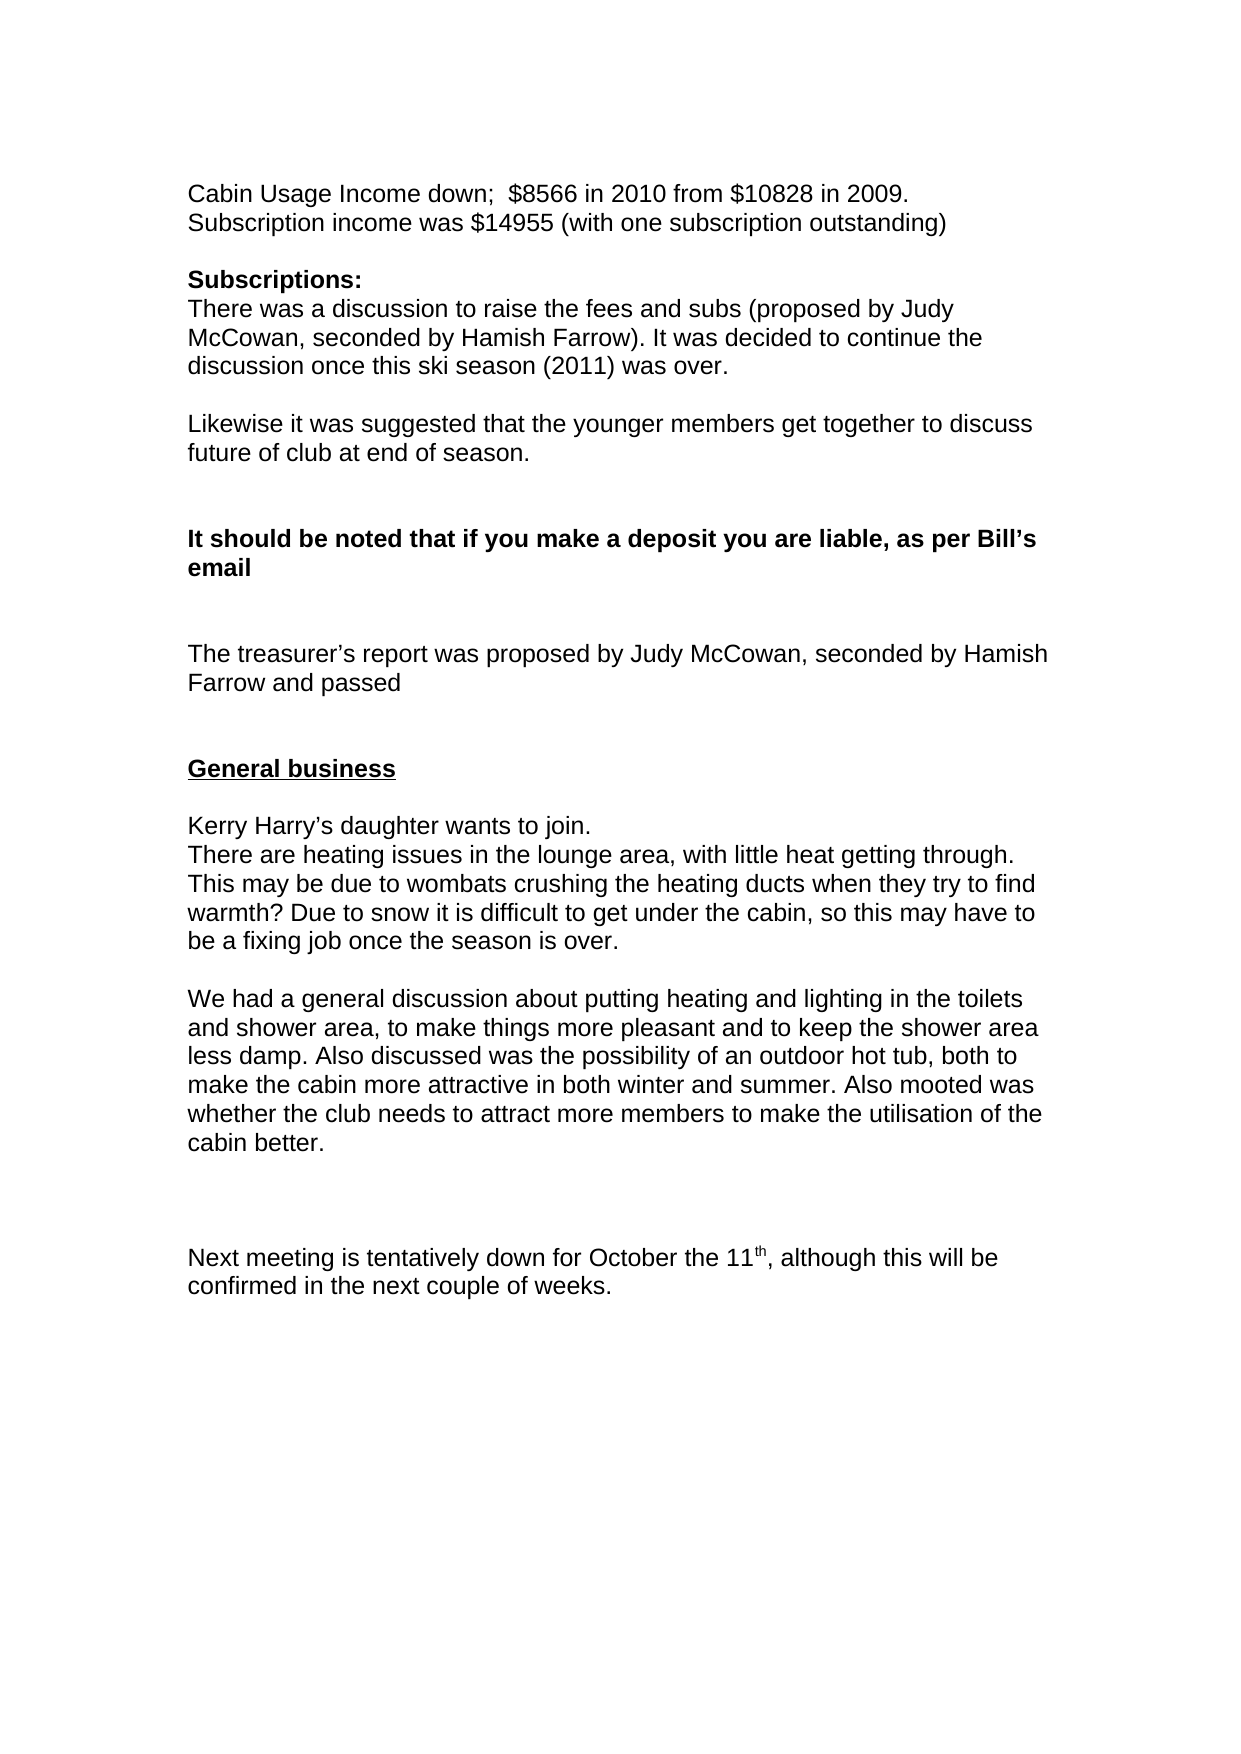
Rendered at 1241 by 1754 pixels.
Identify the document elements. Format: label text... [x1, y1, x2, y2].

text Subscription income was $14955 (with one subscription outstanding) [187, 207, 1053, 236]
text Kerry Harry’s daughter wants to join. [187, 811, 1053, 840]
text Cabin Usage Income down; $8566 in 2010 from $10828 in 2009. [187, 179, 1053, 207]
text Likewise it was suggested that the younger members get together to discuss future of club at end of season. [187, 409, 1053, 466]
text Next meeting is tentatively down for October the 11th, although this will be confirmed in the next couple of weeks. [187, 1242, 1053, 1300]
text There are heating issues in the lounge area, with little heat getting through. This may be due to wombats crushing the heating ducts when they try to find warmth? Due to snow it is difficult to get under the cabin, so this may have to be a fixing job once the season is over. [187, 840, 1053, 955]
text The treasurer’s report was proposed by Judy McCowan, seconded by Hamish Farrow and passed [187, 639, 1053, 696]
text General business [187, 754, 1053, 782]
text We had a general discussion about putting heating and lighting in the toilets and shower area, to make things more pleasant and to keep the shower area less damp. Also discussed was the possibility of an outdoor hot tub, both to make the cabin more attractive in both winter and summer. Also mooted was whether the club needs to attract more members to make the utilisation of the cabin better. [187, 984, 1053, 1156]
text There was a discussion to raise the fees and subs (proposed by Judy McCowan, seconded by Hamish Farrow). It was decided to continue the discussion once this ski season (2011) was over. [187, 294, 1053, 380]
text Subscriptions: [187, 265, 1053, 294]
text It should be noted that if you make a deposit you are liable, as per Bill’s email [187, 524, 1053, 581]
